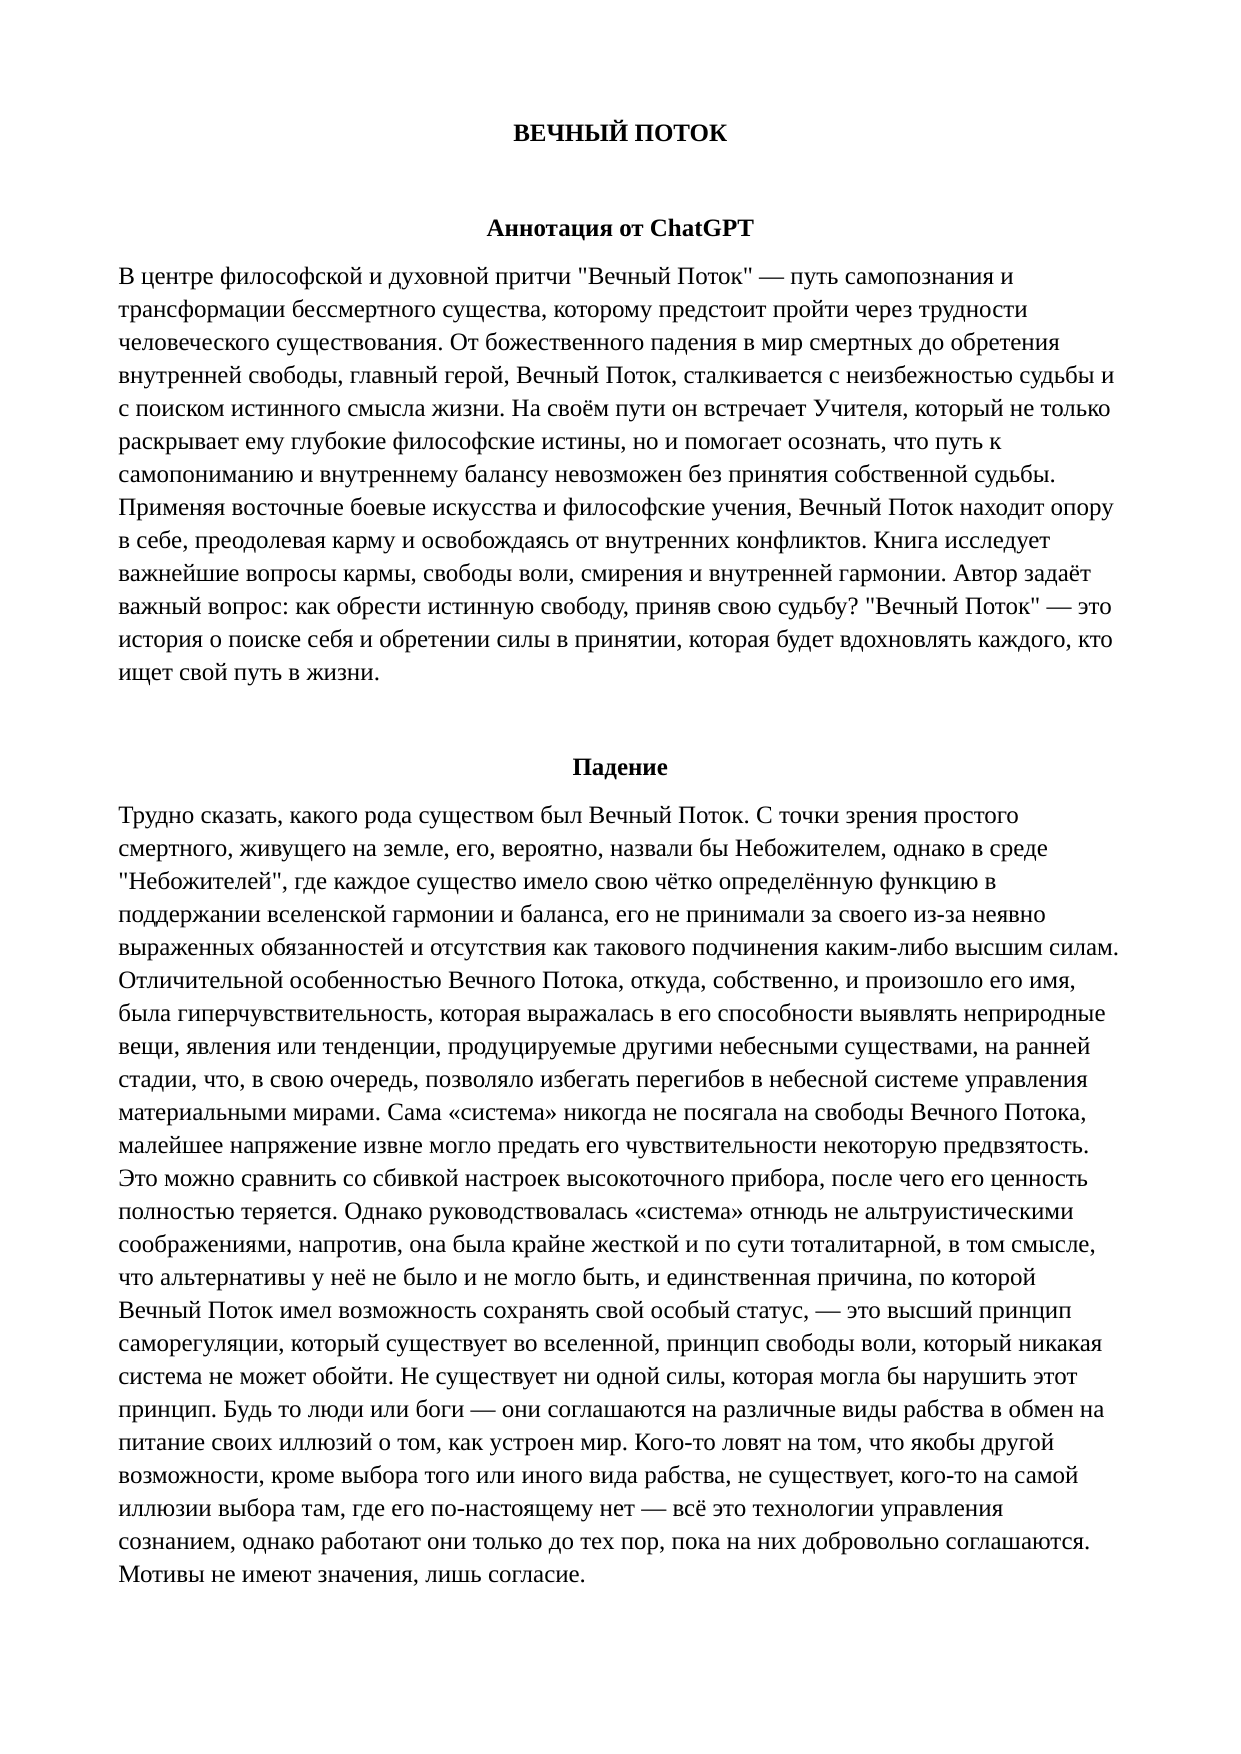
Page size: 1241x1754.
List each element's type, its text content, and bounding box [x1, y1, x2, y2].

text Трудно сказать, какого рода существом был Вечный Поток. С точки зрения простого смертного, живущего на земле, его, вероятно, назвали бы Небожителем, однако в среде "Небожителей", где каждое существо имело свою чётко определённую функцию в поддержании вселенской гармонии и баланса, его не принимали за своего из-за неявно выраженных обязанностей и отсутствия как такового подчинения каким-либо высшим силам. Отличительной особенностью Вечного Потока, откуда, собственно, и произошло его имя, была гиперчувствительность, которая выражалась в его способности выявлять неприродные вещи, явления или тенденции, продуцируемые другими небесными существами, на ранней стадии, что, в свою очередь, позволяло избегать перегибов в небесной системе управления материальными мирами. Сама «система» никогда не посягала на свободы Вечного Потока, малейшее напряжение извне могло предать его чувствительности некоторую предвзятость. Это можно сравнить со сбивкой настроек высокоточного прибора, после чего его ценность полностью теряется. Однако руководствовалась «система» отнюдь не альтруистическими соображениями, напротив, она была крайне жесткой и по сути тоталитарной, в том смысле, что альтернативы у неё не было и не могло быть, и единственная причина, по которой Вечный Поток имел возможность сохранять свой особый статус, — это высший принцип саморегуляции, который существует во вселенной, принцип свободы воли, который никакая система не может обойти. Не существует ни одной силы, которая могла бы нарушить этот принцип. Будь то люди или боги — они соглашаются на различные виды рабства в обмен на питание своих иллюзий о том, как устроен мир. Кого-то ловят на том, что якобы другой возможности, кроме выбора того или иного вида рабства, не существует, кого-то на самой иллюзии выбора там, где его по-настоящему нет — всё это технологии управления сознанием, однако работают они только до тех пор, пока на них добровольно соглашаются. Мотивы не имеют значения, лишь согласие. [118, 800, 1122, 1588]
text Падение [118, 752, 1122, 781]
text Аннотация от ChatGPT [118, 213, 1122, 242]
text В центре философской и духовной притчи "Вечный Поток" — путь самопознания и трансформации бессмертного существа, которому предстоит пройти через трудности человеческого существования. От божественного падения в мир смертных до обретения внутренней свободы, главный герой, Вечный Поток, сталкивается с неизбежностью судьбы и с поиском истинного смысла жизни. На своём пути он встречает Учителя, который не только раскрывает ему глубокие философские истины, но и помогает осознать, что путь к самопониманию и внутреннему балансу невозможен без принятия собственной судьбы. Применяя восточные боевые искусства и философские учения, Вечный Поток находит опору в себе, преодолевая карму и освобождаясь от внутренних конфликтов. Книга исследует важнейшие вопросы кармы, свободы воли, смирения и внутренней гармонии. Автор задаёт важный вопрос: как обрести истинную свободу, приняв свою судьбу? "Вечный Поток" — это история о поиске себя и обретении силы в принятии, которая будет вдохновлять каждого, кто ищет свой путь в жизни. [118, 261, 1122, 686]
text ВЕЧНЫЙ ПОТОК [118, 118, 1122, 147]
